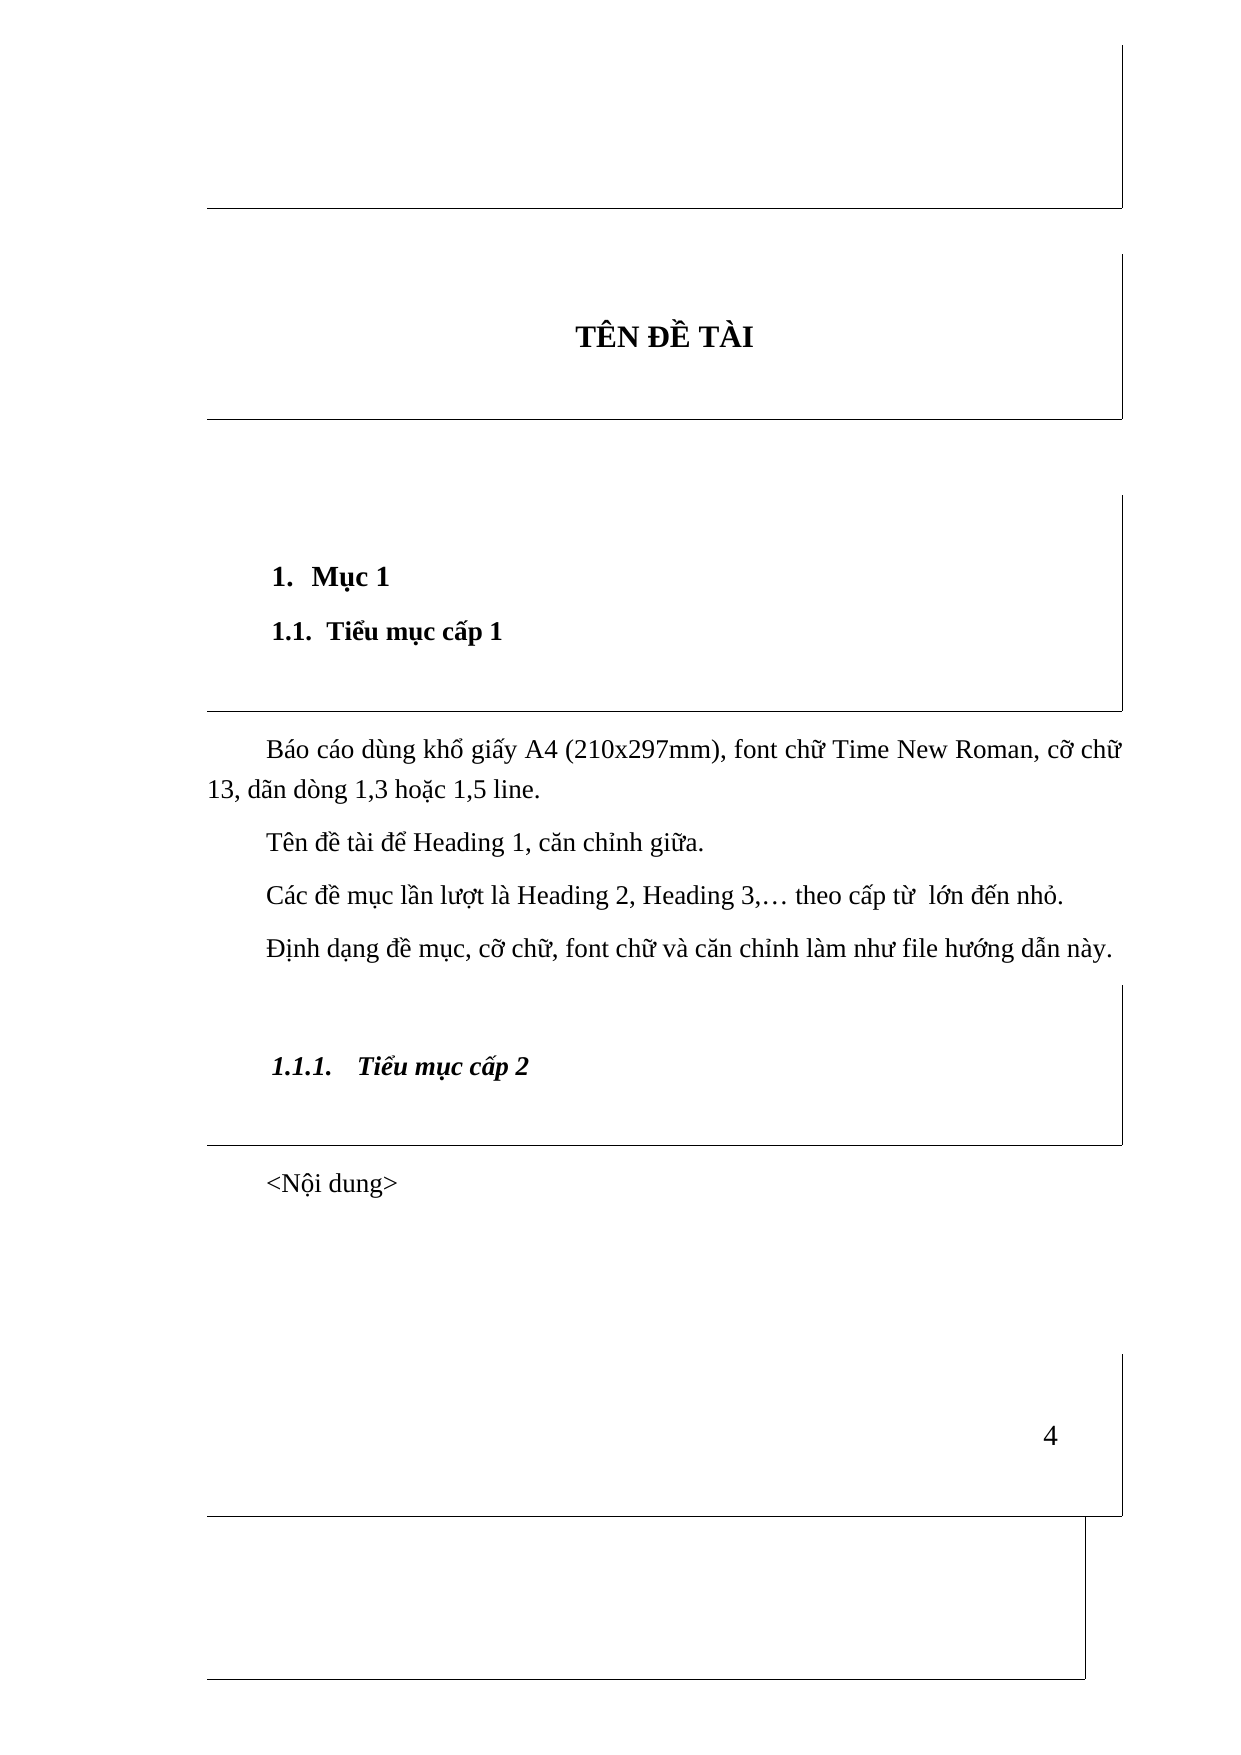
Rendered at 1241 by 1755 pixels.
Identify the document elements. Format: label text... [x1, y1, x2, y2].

text Báo cáo dùng khổ giấy A4 (210x297mm), font chữ Time New Roman, cỡ chữ 13, dãn dòng 1,3 hoặc 1,5 line. [207, 733, 1122, 804]
text <Nội dung> [207, 1167, 1122, 1198]
text Tên đề tài để Heading 1, căn chỉnh giữa. [207, 826, 1122, 857]
subtitle Tiểu mục cấp 2 [207, 985, 1122, 1145]
subtitle TÊN ĐỀ TÀI [207, 254, 1122, 419]
subtitle Mục 1 [207, 495, 1122, 551]
text Định dạng đề mục, cỡ chữ, font chữ và căn chỉnh làm như file hướng dẫn này. [207, 932, 1122, 963]
text Các đề mục lần lượt là Heading 2, Heading 3,… theo cấp từ lớn đến nhỏ. [207, 879, 1122, 910]
subtitle Tiểu mục cấp 1 [207, 551, 1122, 711]
